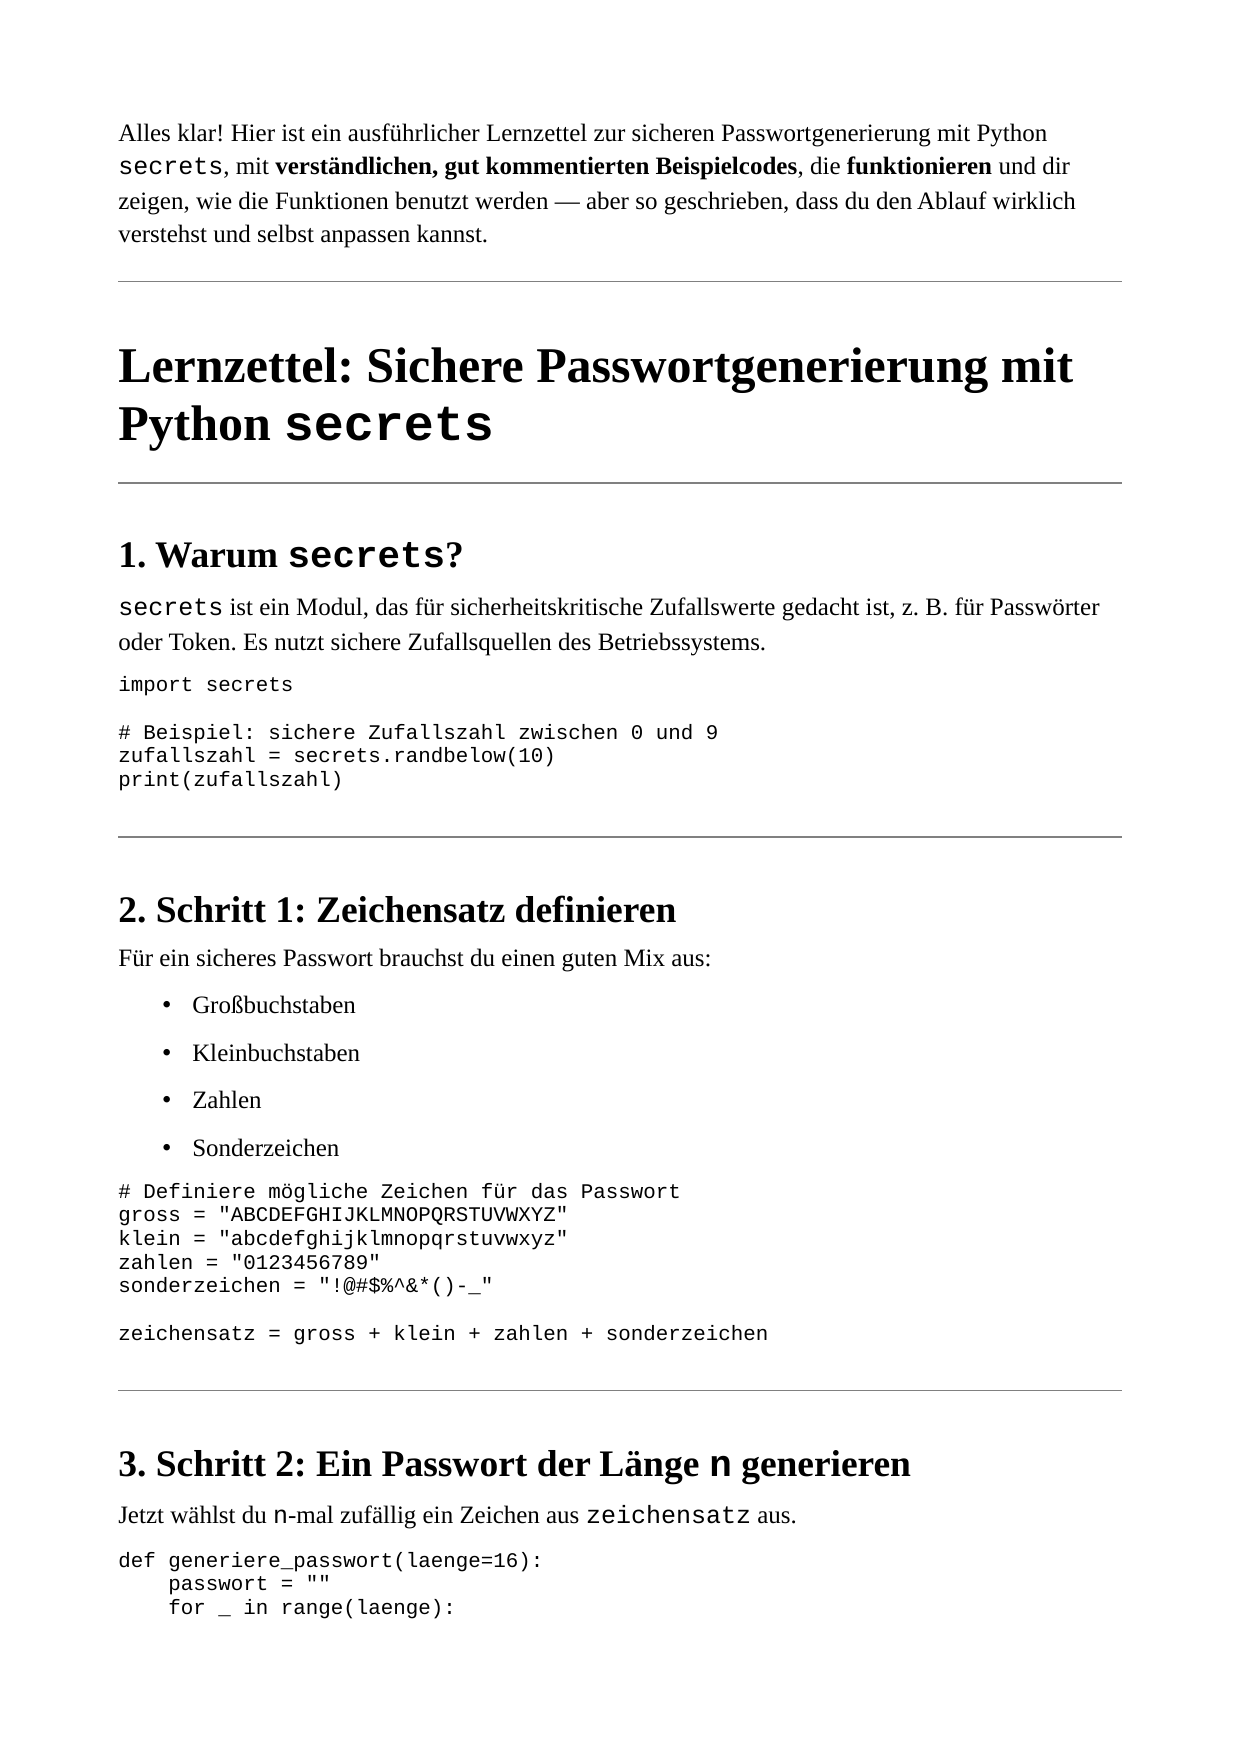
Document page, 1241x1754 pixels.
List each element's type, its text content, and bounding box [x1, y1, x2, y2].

subtitle 1. Warum secrets? [118, 533, 1122, 579]
text zufallszahl = secrets.randbelow(10) [118, 745, 1122, 769]
list Großbuchstaben [162, 990, 1122, 1019]
text zahlen = "0123456789" [118, 1252, 1122, 1275]
text sonderzeichen = "!@#$%^&*()-_" [118, 1275, 1122, 1299]
subtitle 3. Schritt 2: Ein Passwort der Länge n generieren [118, 1441, 1122, 1487]
list Sonderzeichen [162, 1133, 1122, 1162]
subtitle 2. Schritt 1: Zeichensatz definieren [118, 887, 1122, 930]
list Zahlen [162, 1086, 1122, 1114]
text Für ein sicheres Passwort brauchst du einen guten Mix aus: [118, 943, 1122, 972]
text print(zufallszahl) [118, 769, 1122, 793]
text # Definiere mögliche Zeichen für das Passwort [118, 1181, 1122, 1204]
text secrets ist ein Modul, das für sicherheitskritische Zufallswerte gedacht ist, z. B. für Passwörter oder Token. Es nutzt sichere Zufallsquellen des Betriebssystems. [118, 592, 1122, 656]
text klein = "abcdefghijklmnopqrstuvwxyz" [118, 1228, 1122, 1252]
text Jetzt wählst du n-mal zufällig ein Zeichen aus zeichensatz aus. [118, 1500, 1122, 1531]
text Alles klar! Hier ist ein ausführlicher Lernzettel zur sicheren Passwortgenerierung mit Python secrets, mit verständlichen, gut kommentierten Beispielcodes, die funktionieren und dir zeigen, wie die Funktionen benutzt werden — aber so geschrieben, dass du den Ablauf wirklich verstehst und selbst anpassen kannst. [118, 118, 1122, 248]
subtitle Lernzettel: Sichere Passwortgenerierung mit Python secrets [118, 336, 1122, 455]
text gross = "ABCDEFGHIJKLMNOPQRSTUVWXYZ" [118, 1204, 1122, 1228]
list Kleinbuchstaben [162, 1038, 1122, 1067]
text zeichensatz = gross + klein + zahlen + sonderzeichen [118, 1323, 1122, 1346]
text import secrets [118, 674, 1122, 698]
text def generiere_passwort(laenge=16): [118, 1550, 1122, 1573]
text passwort = "" [118, 1573, 1122, 1597]
text for _ in range(laenge): [118, 1597, 1122, 1621]
text # Beispiel: sichere Zufallszahl zwischen 0 und 9 [118, 722, 1122, 745]
